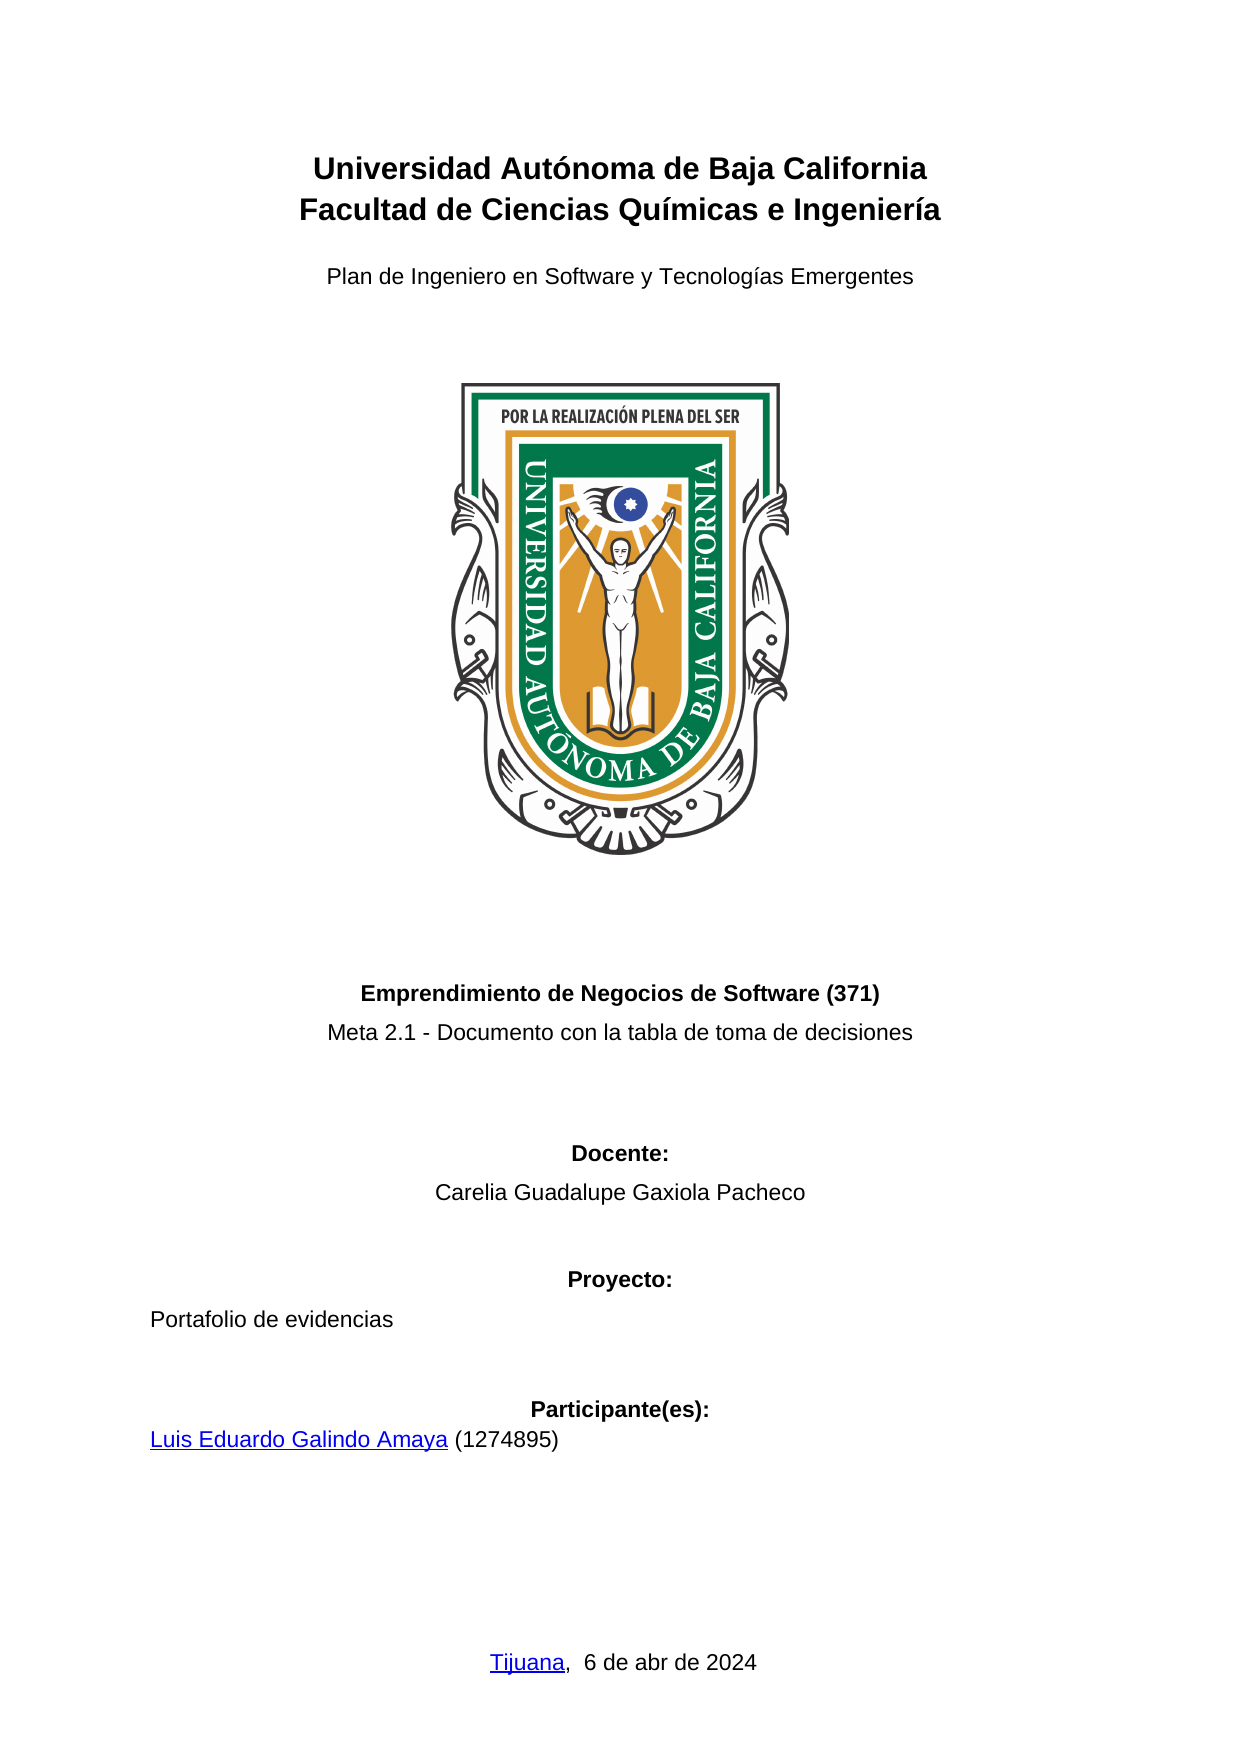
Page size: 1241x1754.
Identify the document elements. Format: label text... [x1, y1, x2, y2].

text Portafolio de evidencias [150, 1306, 1090, 1332]
text Meta 2.1 - Documento con la tabla de toma de decisiones [150, 1019, 1090, 1046]
picture [451, 383, 789, 855]
text Facultad de Ciencias Químicas e Ingeniería [150, 191, 1090, 227]
text Luis Eduardo Galindo Amaya (1274895) [150, 1426, 1090, 1453]
text Docente: [150, 1140, 1090, 1166]
text Emprendimiento de Negocios de Software (371) [150, 980, 1090, 1006]
text Proyecto: [150, 1266, 1090, 1292]
text Universidad Autónoma de Baja California [150, 150, 1090, 186]
text Plan de Ingeniero en Software y Tecnologías Emergentes [150, 263, 1090, 289]
text Carelia Guadalupe Gaxiola Pacheco [150, 1179, 1090, 1206]
text Participante(es): [150, 1396, 1090, 1423]
